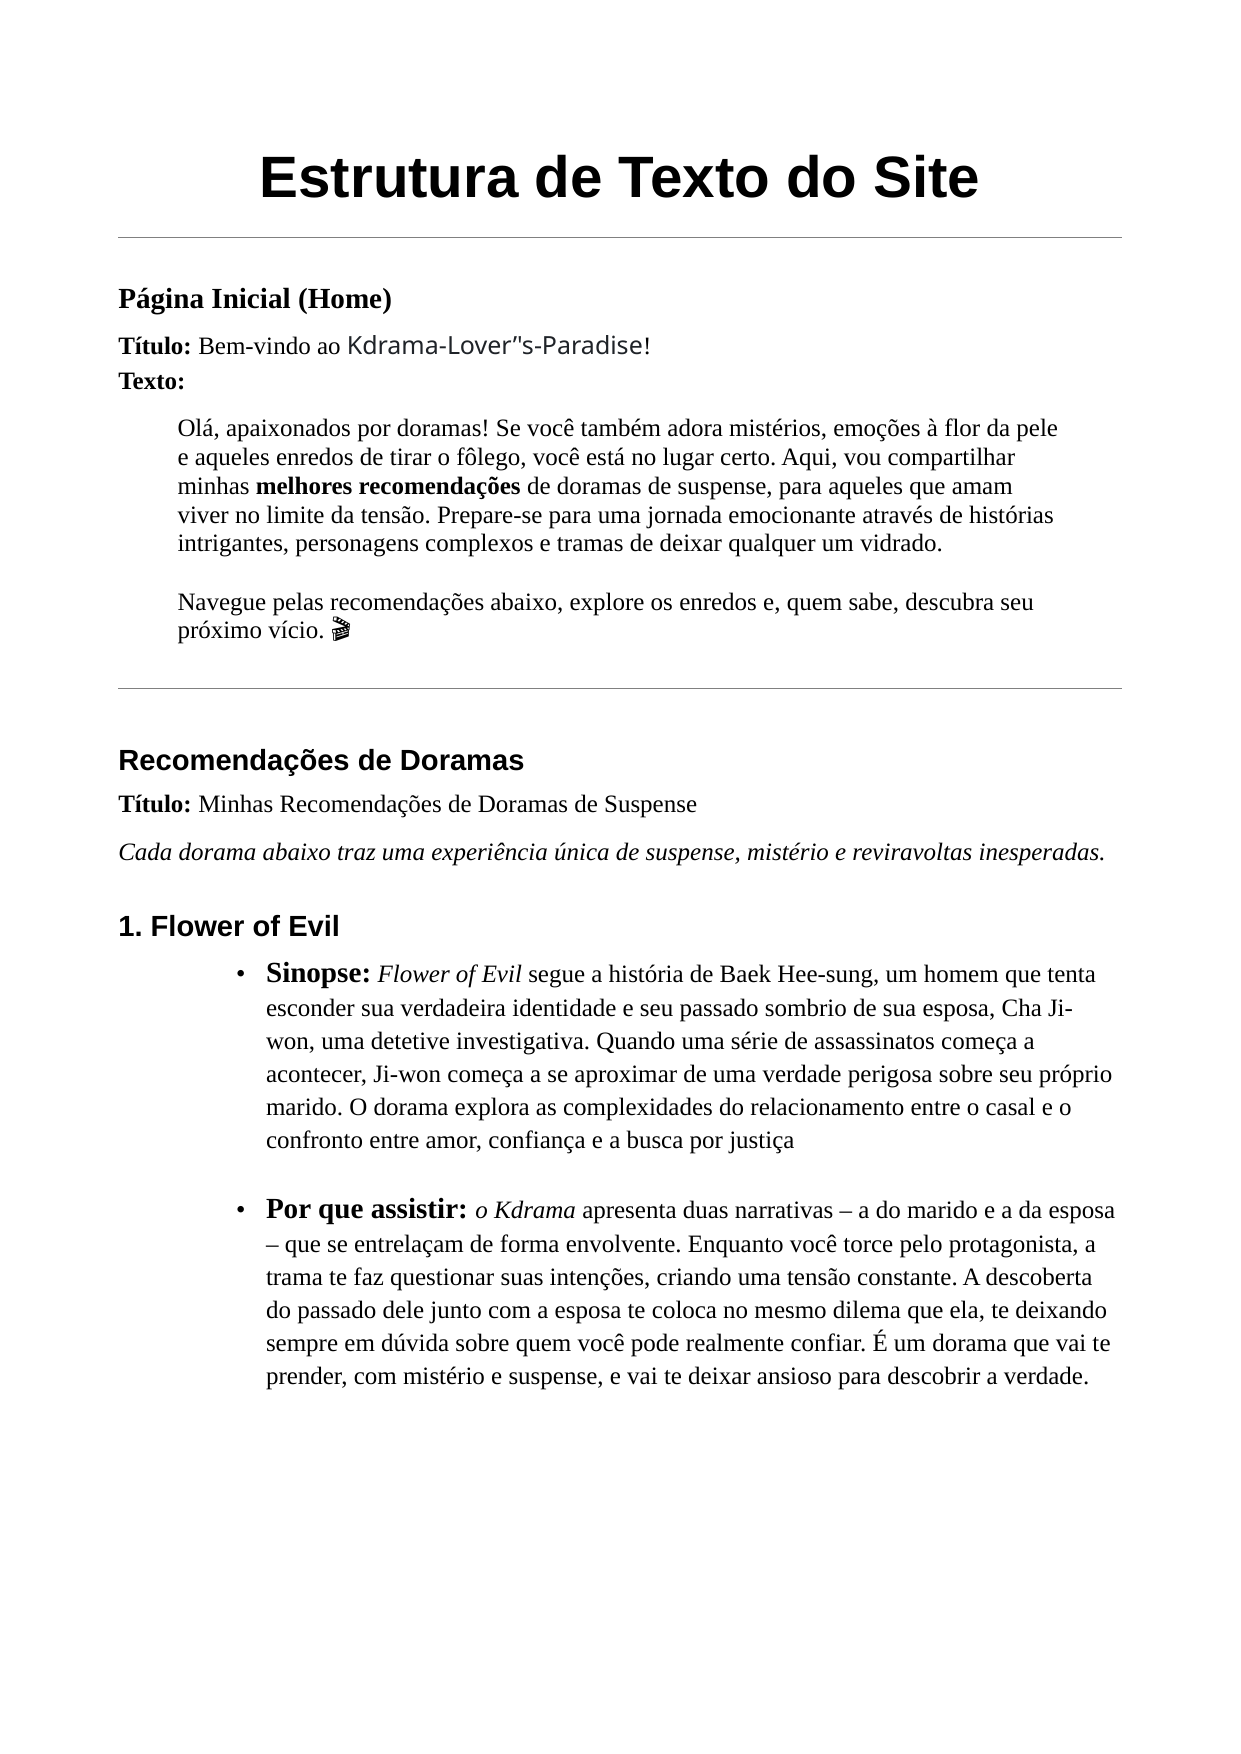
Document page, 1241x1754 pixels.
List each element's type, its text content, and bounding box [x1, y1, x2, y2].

text Cada dorama abaixo traz uma experiência única de suspense, mistério e reviravoltas inesperadas. [118, 837, 1122, 865]
subtitle Recomendações de Doramas [118, 743, 1122, 777]
text Navegue pelas recomendações abaixo, explore os enredos e, quem sabe, descubra seu próximo vício. 🎬✨ [177, 587, 1063, 644]
title Estrutura de Texto do Site [118, 143, 1122, 210]
subtitle Página Inicial (Home) [118, 282, 1122, 315]
subtitle 1. Flower of Evil [118, 909, 1122, 943]
list Por que assistir: o Kdrama apresenta duas narrativas – a do marido e a da esposa – que se entrelaçam de forma envolvente. Enquanto você torce pelo protagonista, a trama te faz questionar suas intenções, criando uma tensão constante. A descoberta do passado dele junto com a esposa te coloca no mesmo dilema que ela, te deixando sempre em dúvida sobre quem você pode realmente confiar. É um dorama que vai te prender, com mistério e suspense, e vai te deixar ansioso para descobrir a verdade. [236, 1191, 1122, 1390]
list Sinopse: Flower of Evil segue a história de Baek Hee-sung, um homem que tenta esconder sua verdadeira identidade e seu passado sombrio de sua esposa, Cha Ji-won, uma detetive investigativa. Quando uma série de assassinatos começa a acontecer, Ji-won começa a se aproximar de uma verdade perigosa sobre seu próprio marido. O dorama explora as complexidades do relacionamento entre o casal e o confronto entre amor, confiança e a busca por justiça [236, 955, 1122, 1187]
text Olá, apaixonados por doramas! Se você também adora mistérios, emoções à flor da pele e aqueles enredos de tirar o fôlego, você está no lugar certo. Aqui, vou compartilhar minhas melhores recomendações de doramas de suspense, para aqueles que amam viver no limite da tensão. Prepare-se para uma jornada emocionante através de histórias intrigantes, personagens complexos e tramas de deixar qualquer um vidrado. [177, 413, 1063, 557]
text Título: Minhas Recomendações de Doramas de Suspense [118, 789, 1122, 818]
text Título: Bem-vindo ao Kdrama-Lover’'s-Paradise! Texto: [118, 328, 1122, 395]
